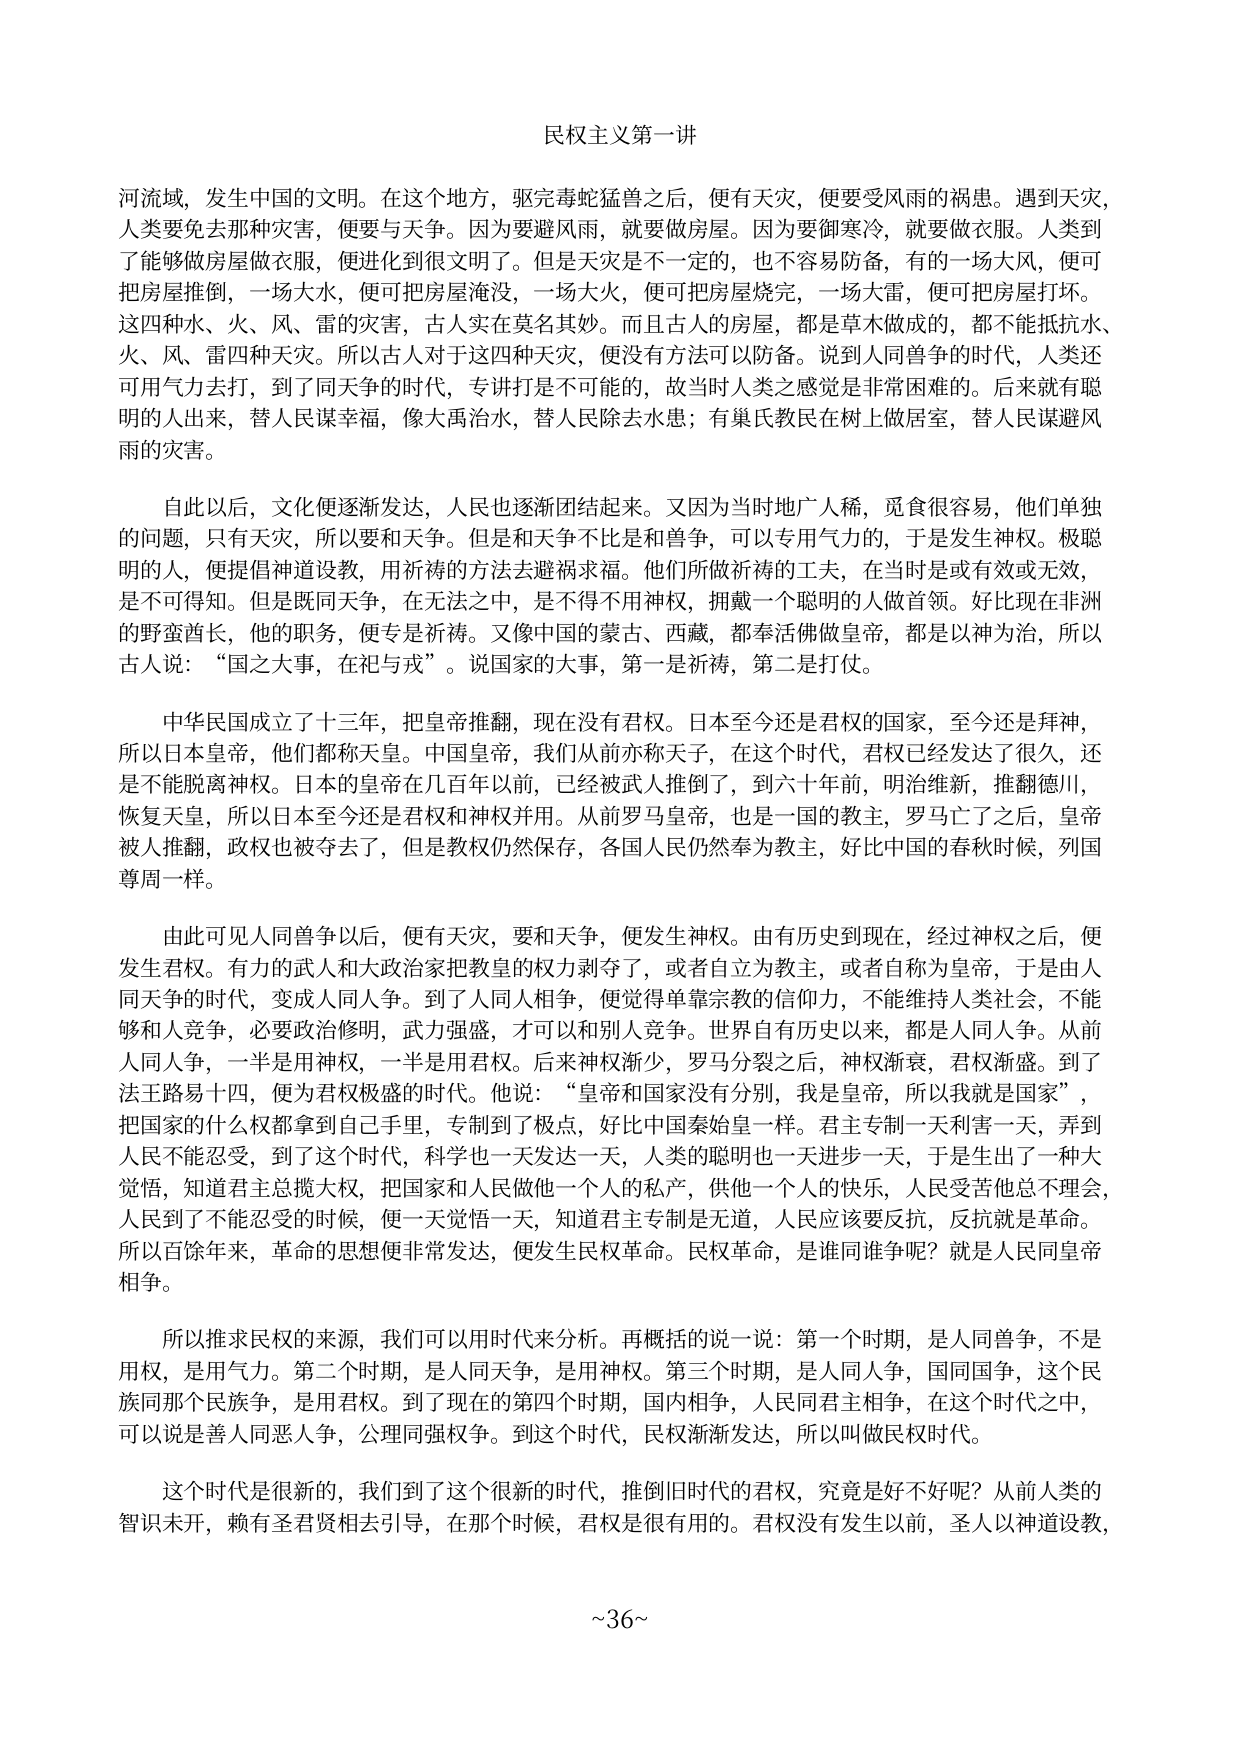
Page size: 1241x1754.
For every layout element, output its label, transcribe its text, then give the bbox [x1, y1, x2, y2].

text 所以推求民权的来源，我们可以用时代来分析。再概括的说一说：第一个时期，是人同兽争，不是用权，是用气力。第二个时期，是人同天争，是用神权。第三个时期，是人同人争，国同国争，这个民族同那个民族争，是用君权。到了现在的第四个时期，国内相争，人民同君主相争，在这个时代之中，可以说是善人同恶人争，公理同强权争。到这个时代，民权渐渐发达，所以叫做民权时代。 [118, 1323, 1122, 1448]
text 这个时代是很新的，我们到了这个很新的时代，推倒旧时代的君权，究竟是好不好呢？从前人类的智识未开，赖有圣君贤相去引导，在那个时候，君权是很有用的。君权没有发生以前，圣人以神道设教， [118, 1474, 1122, 1537]
text 自此以后，文化便逐渐发达，人民也逐渐团结起来。又因为当时地广人稀，觅食很容易，他们单独的问题，只有天灾，所以要和天争。但是和天争不比是和兽争，可以专用气力的，于是发生神权。极聪明的人，便提倡神道设教，用祈祷的方法去避祸求福。他们所做祈祷的工夫，在当时是或有效或无效，是不可得知。但是既同天争，在无法之中，是不得不用神权，拥戴一个聪明的人做首领。好比现在非洲的野蛮酋长，他的职务，便专是祈祷。又像中国的蒙古、西藏，都奉活佛做皇帝，都是以神为治，所以古人说：“国之大事，在祀与戎”。说国家的大事，第一是祈祷，第二是打仗。 [118, 490, 1122, 679]
text 河流域，发生中国的文明。在这个地方，驱完毒蛇猛兽之后，便有天灾，便要受风雨的祸患。遇到天灾，人类要免去那种灾害，便要与天争。因为要避风雨，就要做房屋。因为要御寒冷，就要做衣服。人类到了能够做房屋做衣服，便进化到很文明了。但是天灾是不一定的，也不容易防备，有的一场大风，便可把房屋推倒，一场大水，便可把房屋淹没，一场大火，便可把房屋烧完，一场大雷，便可把房屋打坏。这四种水、火、风、雷的灾害，古人实在莫名其妙。而且古人的房屋，都是草木做成的，都不能抵抗水、火、风、雷四种天灾。所以古人对于这四种天灾，便没有方法可以防备。说到人同兽争的时代，人类还可用气力去打，到了同天争的时代，专讲打是不可能的，故当时人类之感觉是非常困难的。后来就有聪明的人出来，替人民谋幸福，像大禹治水，替人民除去水患；有巢氏教民在树上做居室，替人民谋避风雨的灾害。 [118, 181, 1122, 464]
text 中华民国成立了十三年，把皇帝推翻，现在没有君权。日本至今还是君权的国家，至今还是拜神，所以日本皇帝，他们都称天皇。中国皇帝，我们从前亦称天子，在这个时代，君权已经发达了很久，还是不能脱离神权。日本的皇帝在几百年以前，已经被武人推倒了，到六十年前，明治维新，推翻德川，恢复天皇，所以日本至今还是君权和神权并用。从前罗马皇帝，也是一国的教主，罗马亡了之后，皇帝被人推翻，政权也被夺去了，但是教权仍然保存，各国人民仍然奉为教主，好比中国的春秋时候，列国尊周一样。 [118, 705, 1122, 893]
text 由此可见人同兽争以后，便有天灾，要和天争，便发生神权。由有历史到现在，经过神权之后，便发生君权。有力的武人和大政治家把教皇的权力剥夺了，或者自立为教主，或者自称为皇帝，于是由人同天争的时代，变成人同人争。到了人同人相争，便觉得单靠宗教的信仰力，不能维持人类社会，不能够和人竞争，必要政治修明，武力强盛，才可以和别人竞争。世界自有历史以来，都是人同人争。从前人同人争，一半是用神权，一半是用君权。后来神权渐少，罗马分裂之后，神权渐衰，君权渐盛。到了法王路易十四，便为君权极盛的时代。他说：“皇帝和国家没有分别，我是皇帝，所以我就是国家”，把国家的什么权都拿到自己手里，专制到了极点，好比中国秦始皇一样。君主专制一天利害一天，弄到人民不能忍受，到了这个时代，科学也一天发达一天，人类的聪明也一天进步一天，于是生出了一种大觉悟，知道君主总揽大权，把国家和人民做他一个人的私产，供他一个人的快乐，人民受苦他总不理会，人民到了不能忍受的时候，便一天觉悟一天，知道君主专制是无道，人民应该要反抗，反抗就是革命。所以百馀年来，革命的思想便非常发达，便发生民权革命。民权革命，是谁同谁争呢？就是人民同皇帝相争。 [118, 919, 1122, 1297]
